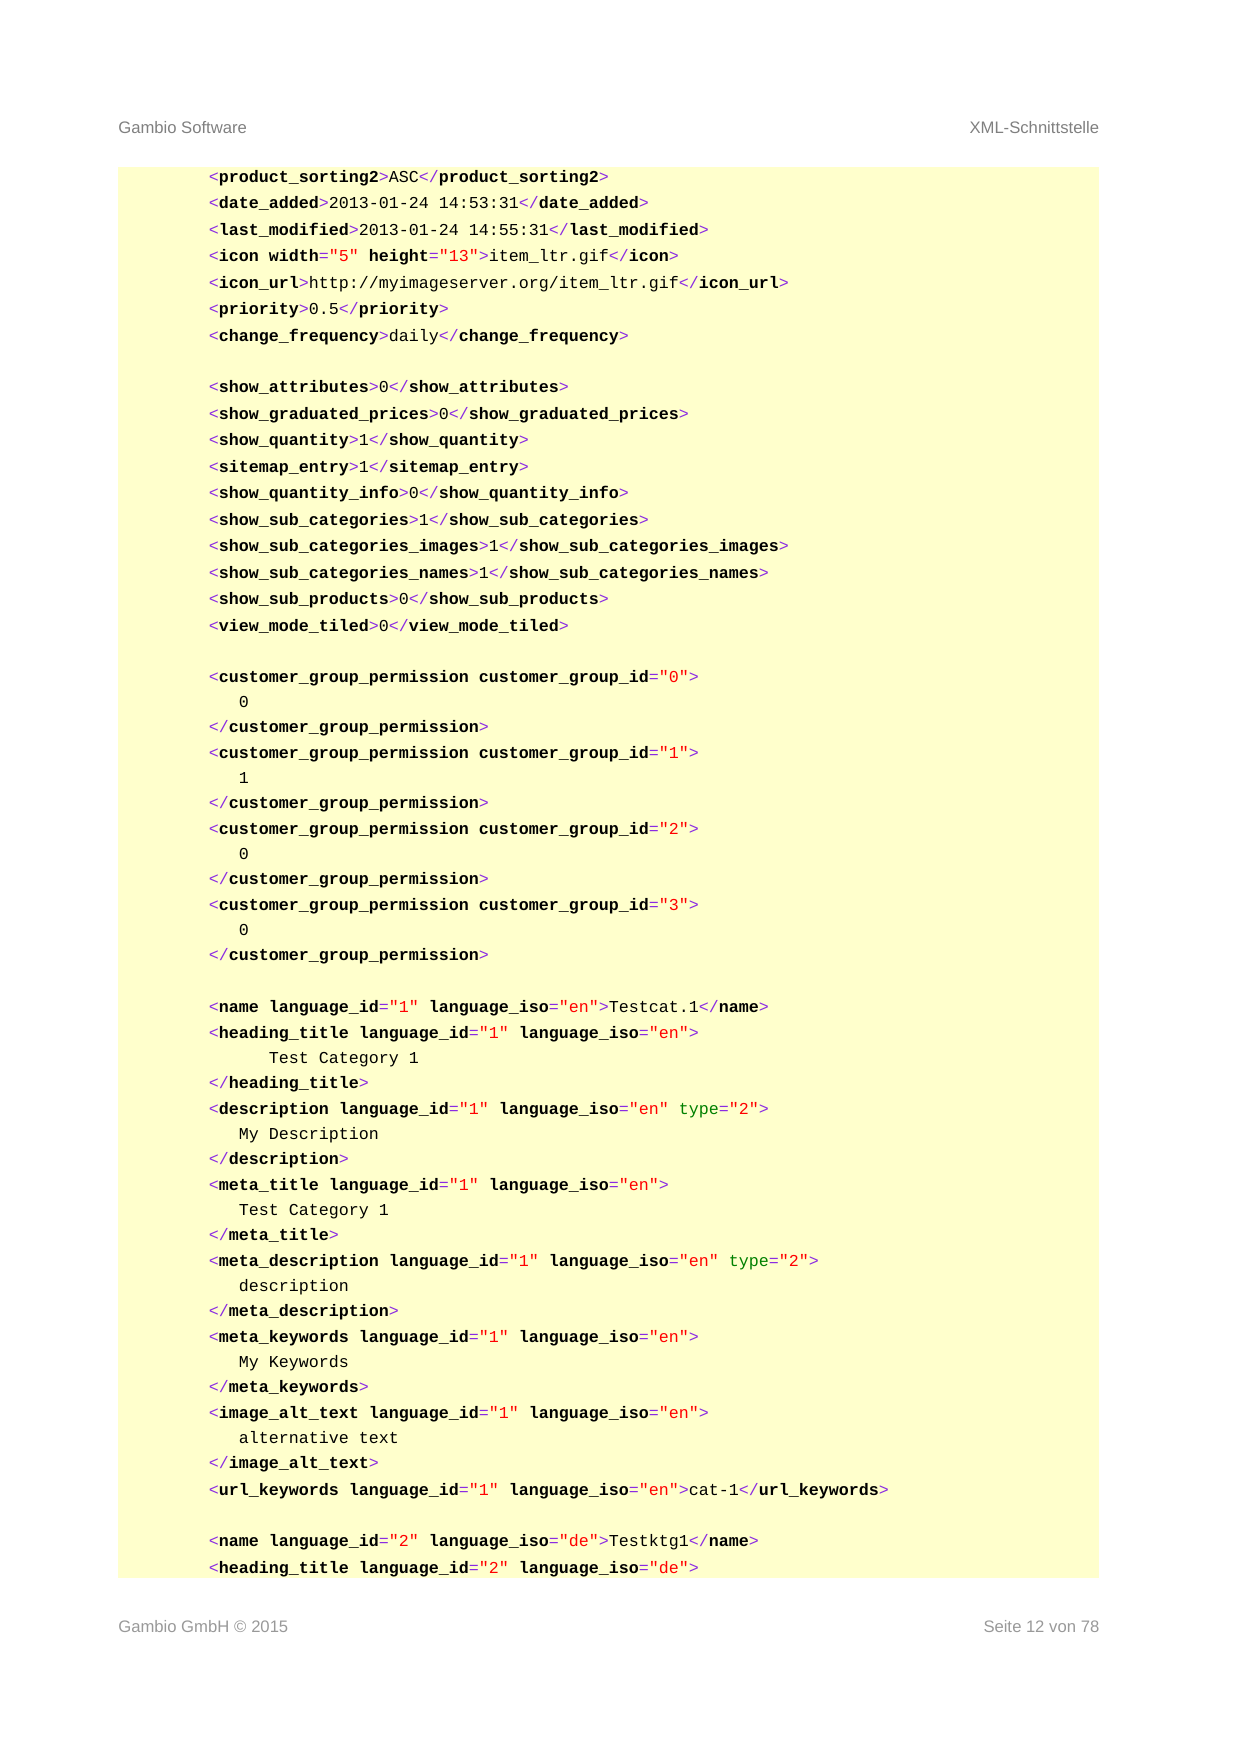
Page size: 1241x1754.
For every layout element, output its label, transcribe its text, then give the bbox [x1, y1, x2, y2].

text <show_quantity_info>0</show_quantity_info> [118, 483, 1099, 504]
text <name language_id="2" language_iso="de">Testktg1</name> [118, 1531, 1099, 1552]
text </description> [118, 1150, 1099, 1169]
text </customer_group_permission> [118, 794, 1099, 813]
text Test Category 1 [118, 1049, 1099, 1068]
text <name language_id="1" language_iso="en">Testcat.1</name> [118, 997, 1099, 1017]
text </customer_group_permission> [118, 871, 1099, 889]
text alternative text [118, 1430, 1099, 1449]
text <show_attributes>0</show_attributes> [118, 377, 1099, 398]
text <meta_keywords language_id="1" language_iso="en"> [118, 1327, 1099, 1348]
text 1 [118, 770, 1099, 788]
text <customer_group_permission customer_group_id="3"> [118, 895, 1099, 916]
text </meta_title> [118, 1226, 1099, 1245]
text <show_sub_products>0</show_sub_products> [118, 589, 1099, 609]
text <heading_title language_id="2" language_iso="de"> [118, 1558, 1099, 1578]
text <image_alt_text language_id="1" language_iso="en"> [118, 1403, 1099, 1424]
text <icon_url>http://myimageserver.org/item_ltr.gif</icon_url> [118, 273, 1099, 293]
text <customer_group_permission customer_group_id="1"> [118, 743, 1099, 764]
text </customer_group_permission> [118, 718, 1099, 737]
text <last_modified>2013-01-24 14:55:31</last_modified> [118, 220, 1099, 240]
text My Keywords [118, 1354, 1099, 1373]
text <show_graduated_prices>0</show_graduated_prices> [118, 404, 1099, 424]
text <meta_description language_id="1" language_iso="en" type="2"> [118, 1251, 1099, 1272]
text <customer_group_permission customer_group_id="2"> [118, 819, 1099, 840]
text <url_keywords language_id="1" language_iso="en">cat-1</url_keywords> [118, 1479, 1099, 1500]
text <meta_title language_id="1" language_iso="en"> [118, 1175, 1099, 1196]
text <view_mode_tiled>0</view_mode_tiled> [118, 615, 1099, 636]
text 0 [118, 922, 1099, 941]
text <description language_id="1" language_iso="en" type="2"> [118, 1099, 1099, 1120]
text </image_alt_text> [118, 1454, 1099, 1473]
text </heading_title> [118, 1074, 1099, 1093]
text <date_added>2013-01-24 14:53:31</date_added> [118, 193, 1099, 214]
text <change_frequency>daily</change_frequency> [118, 326, 1099, 346]
text <customer_group_permission customer_group_id="0"> [118, 667, 1099, 688]
text <show_sub_categories>1</show_sub_categories> [118, 509, 1099, 530]
text Test Category 1 [118, 1202, 1099, 1221]
text <heading_title language_id="1" language_iso="en"> [118, 1023, 1099, 1044]
text <sitemap_entry>1</sitemap_entry> [118, 457, 1099, 477]
text description [118, 1278, 1099, 1297]
text </meta_keywords> [118, 1378, 1099, 1397]
text </meta_description> [118, 1302, 1099, 1321]
text <show_quantity>1</show_quantity> [118, 430, 1099, 451]
text 0 [118, 846, 1099, 864]
text 0 [118, 694, 1099, 712]
text <icon width="5" height="13">item_ltr.gif</icon> [118, 246, 1099, 267]
text <show_sub_categories_images>1</show_sub_categories_images> [118, 536, 1099, 557]
text <show_sub_categories_names>1</show_sub_categories_names> [118, 562, 1099, 583]
text </customer_group_permission> [118, 947, 1099, 965]
text <product_sorting2>ASC</product_sorting2> [118, 167, 1099, 187]
text My Description [118, 1126, 1099, 1144]
text <priority>0.5</priority> [118, 299, 1099, 319]
